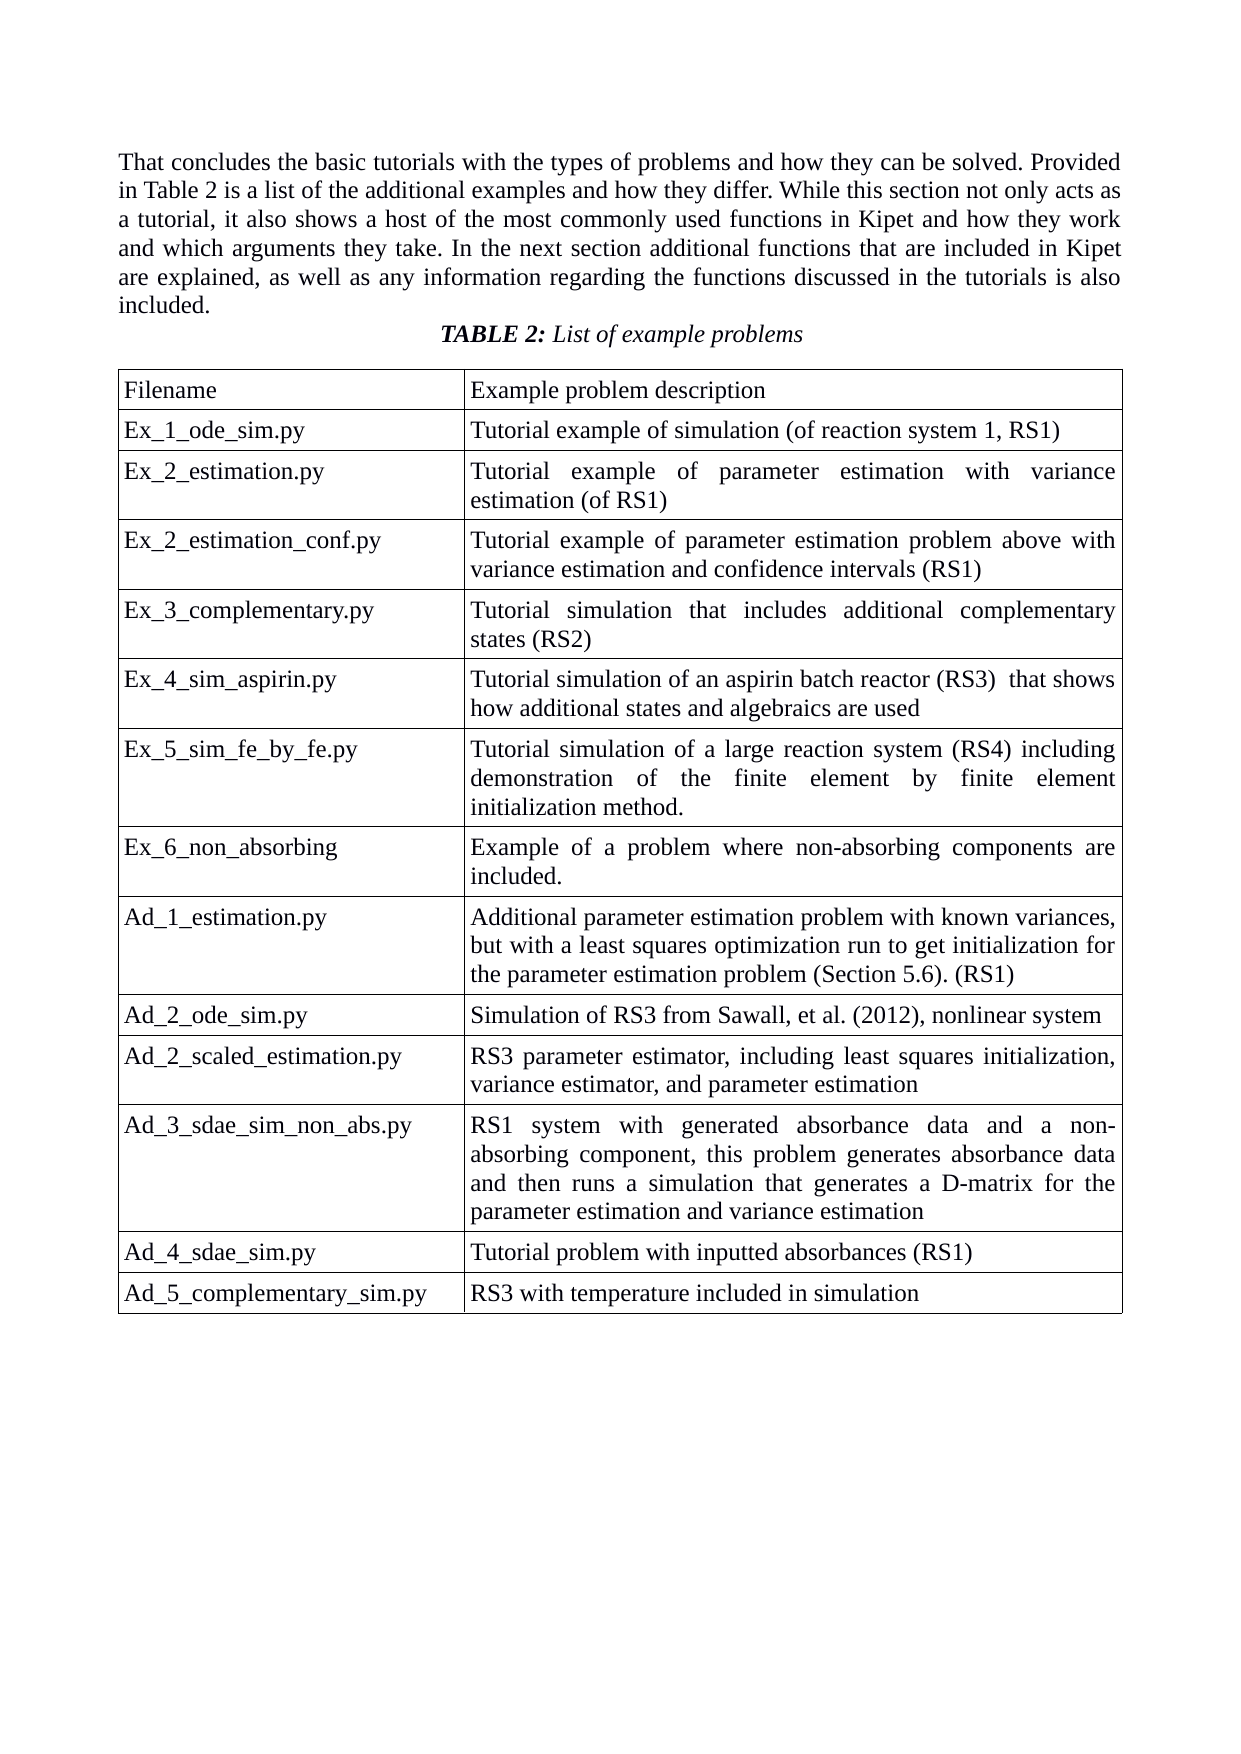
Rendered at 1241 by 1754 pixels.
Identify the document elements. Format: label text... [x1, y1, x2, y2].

table_cell Tutorial example of parameter estimation with variance estimation (of RS1) [465, 451, 1122, 519]
table_cell Ad_1_estimation.py [119, 897, 464, 994]
table_header Filename [119, 370, 464, 409]
table_cell Ex_2_estimation.py [119, 451, 464, 519]
table_cell Ex_3_complementary.py [119, 590, 464, 658]
table_cell Simulation of RS3 from Sawall, et al. (2012), nonlinear system [465, 995, 1122, 1034]
table_cell Ex_6_non_absorbing [119, 827, 464, 896]
table_cell Ex_1_ode_sim.py [119, 410, 464, 450]
table_cell Tutorial example of simulation (of reaction system 1, RS1) [465, 410, 1122, 450]
table_cell RS3 with temperature included in simulation [465, 1273, 1122, 1312]
table_cell Tutorial simulation of a large reaction system (RS4) including demonstration of the finite element by finite element initialization method. [465, 729, 1122, 826]
table_cell Ad_2_ode_sim.py [119, 995, 464, 1034]
table_cell Tutorial problem with inputted absorbances (RS1) [465, 1232, 1122, 1272]
table_cell Additional parameter estimation problem with known variances, but with a least squares optimization run to get initialization for the parameter estimation problem (Section 5.6). (RS1) [465, 897, 1122, 994]
text That concludes the basic tutorials with the types of problems and how they can be solved. Provided in Table 2 is a list of the additional examples and how they differ. While this section not only acts as a tutorial, it also shows a host of the most commonly used functions in Kipet and how they work and which arguments they take. In the next section additional functions that are included in Kipet are explained, as well as any information regarding the functions discussed in the tutorials is also included. [118, 147, 1122, 319]
table_cell Ex_4_sim_aspirin.py [119, 659, 464, 728]
table_cell Ad_2_scaled_estimation.py [119, 1036, 464, 1104]
text TABLE 2: List of example problems [121, 319, 1122, 348]
table_cell Tutorial simulation that includes additional complementary states (RS2) [465, 590, 1122, 658]
table_header Example problem description [465, 370, 1122, 409]
table_cell Ad_4_sdae_sim.py [119, 1232, 464, 1272]
table_cell RS3 parameter estimator, including least squares initialization, variance estimator, and parameter estimation [465, 1036, 1122, 1104]
table_cell Ex_5_sim_fe_by_fe.py [119, 729, 464, 826]
table_cell RS1 system with generated absorbance data and a non-absorbing component, this problem generates absorbance data and then runs a simulation that generates a D-matrix for the parameter estimation and variance estimation [465, 1105, 1122, 1231]
table_cell Ad_5_complementary_sim.py [119, 1273, 464, 1312]
table_cell Ad_3_sdae_sim_non_abs.py [119, 1105, 464, 1231]
table_cell Example of a problem where non-absorbing components are included. [465, 827, 1122, 896]
table_cell Tutorial simulation of an aspirin batch reactor (RS3) that shows how additional states and algebraics are used [465, 659, 1122, 728]
table_cell Ex_2_estimation_conf.py [119, 520, 464, 589]
table_cell Tutorial example of parameter estimation problem above with variance estimation and confidence intervals (RS1) [465, 520, 1122, 589]
